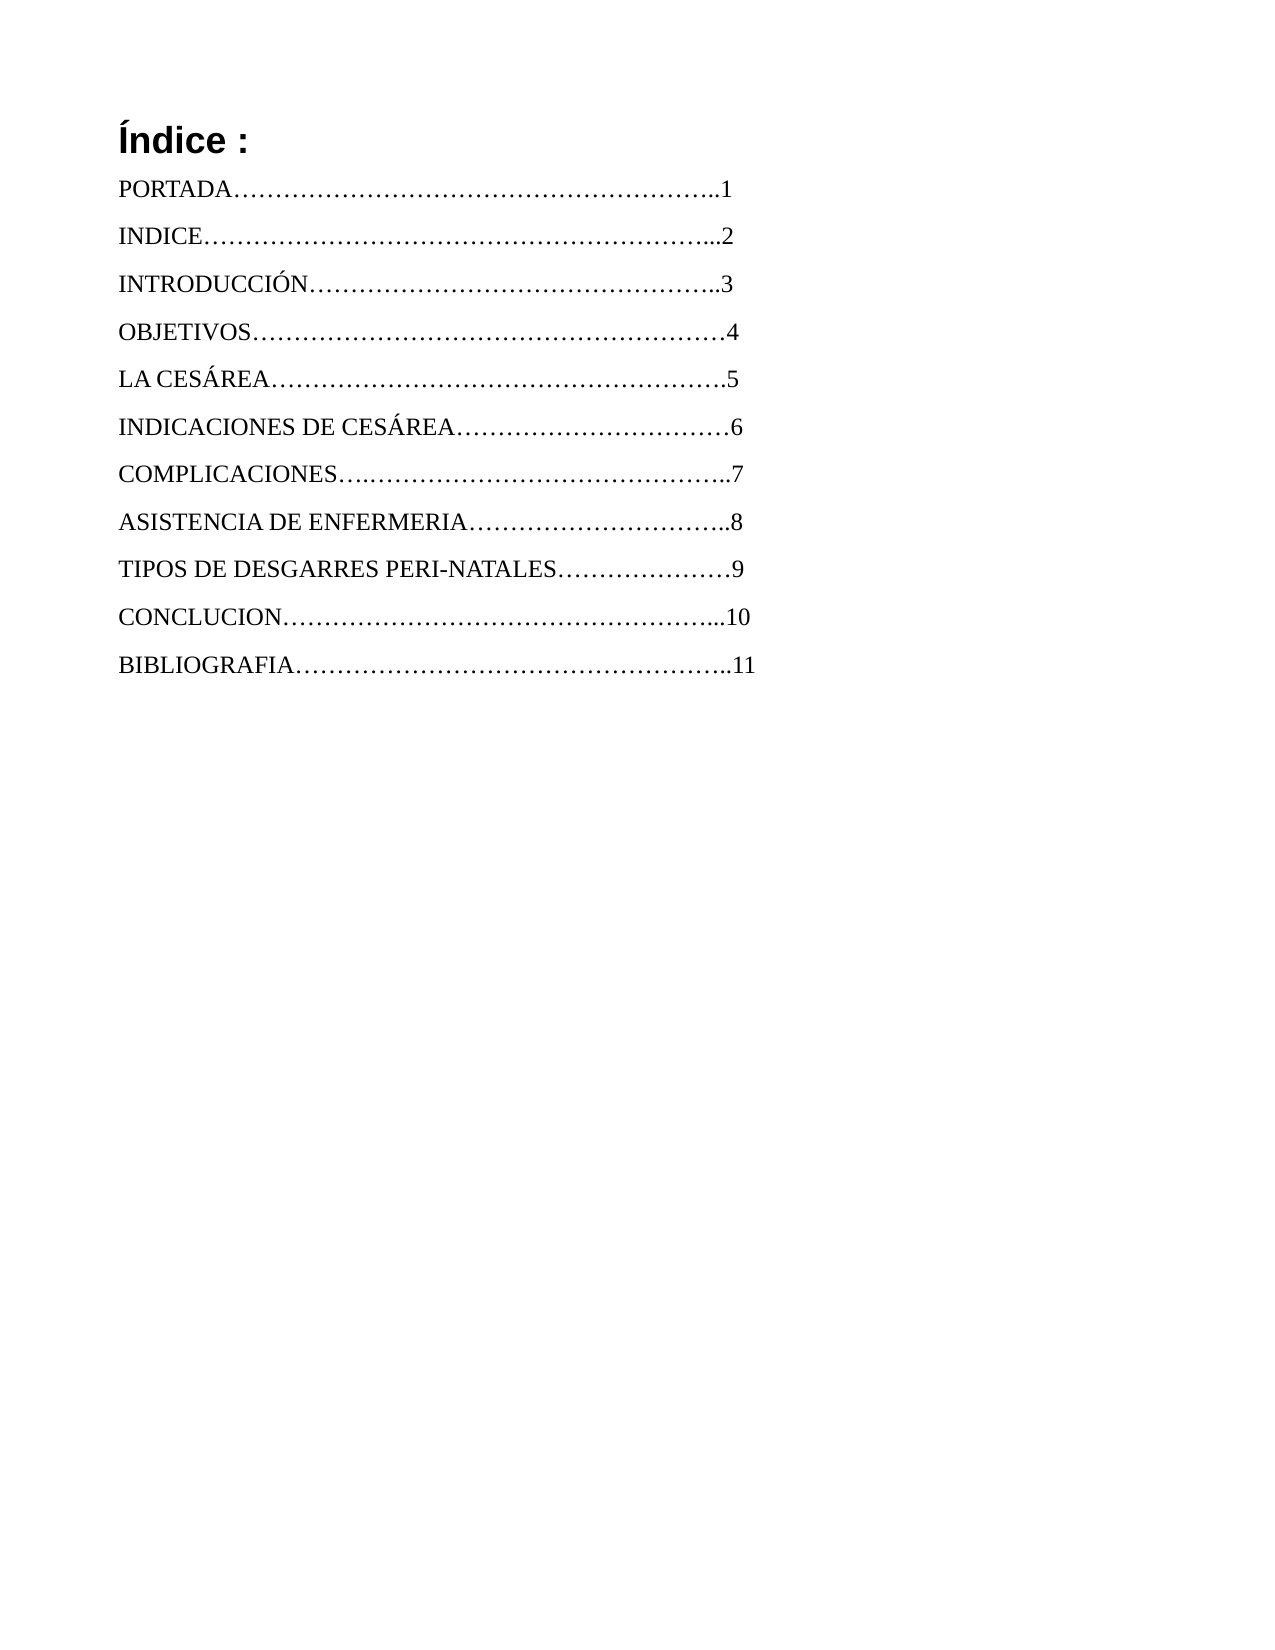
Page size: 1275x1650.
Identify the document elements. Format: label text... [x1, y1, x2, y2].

text BIBLIOGRAFIA……………………………………………..11 [118, 650, 1157, 678]
text TIPOS DE DESGARRES PERI-NATALES…………………9 [118, 554, 1157, 583]
text PORTADA…………………………………………………..1 [118, 174, 1157, 202]
text CONCLUCION……………………………………………...10 [118, 602, 1157, 631]
text ASISTENCIA DE ENFERMERIA…………………………..8 [118, 507, 1157, 536]
text OBJETIVOS…………………………………………………4 [118, 317, 1157, 345]
text INTRODUCCIÓN…………………………………………..3 [118, 269, 1157, 298]
subtitle Índice : [118, 118, 1157, 161]
text LA CESÁREA……………………………………………….5 [118, 364, 1157, 393]
text INDICACIONES DE CESÁREA……………………………6 [118, 412, 1157, 441]
text INDICE……………………………………………………...2 [118, 221, 1157, 250]
text COMPLICACIONES….……………………………………..7 [118, 459, 1157, 488]
